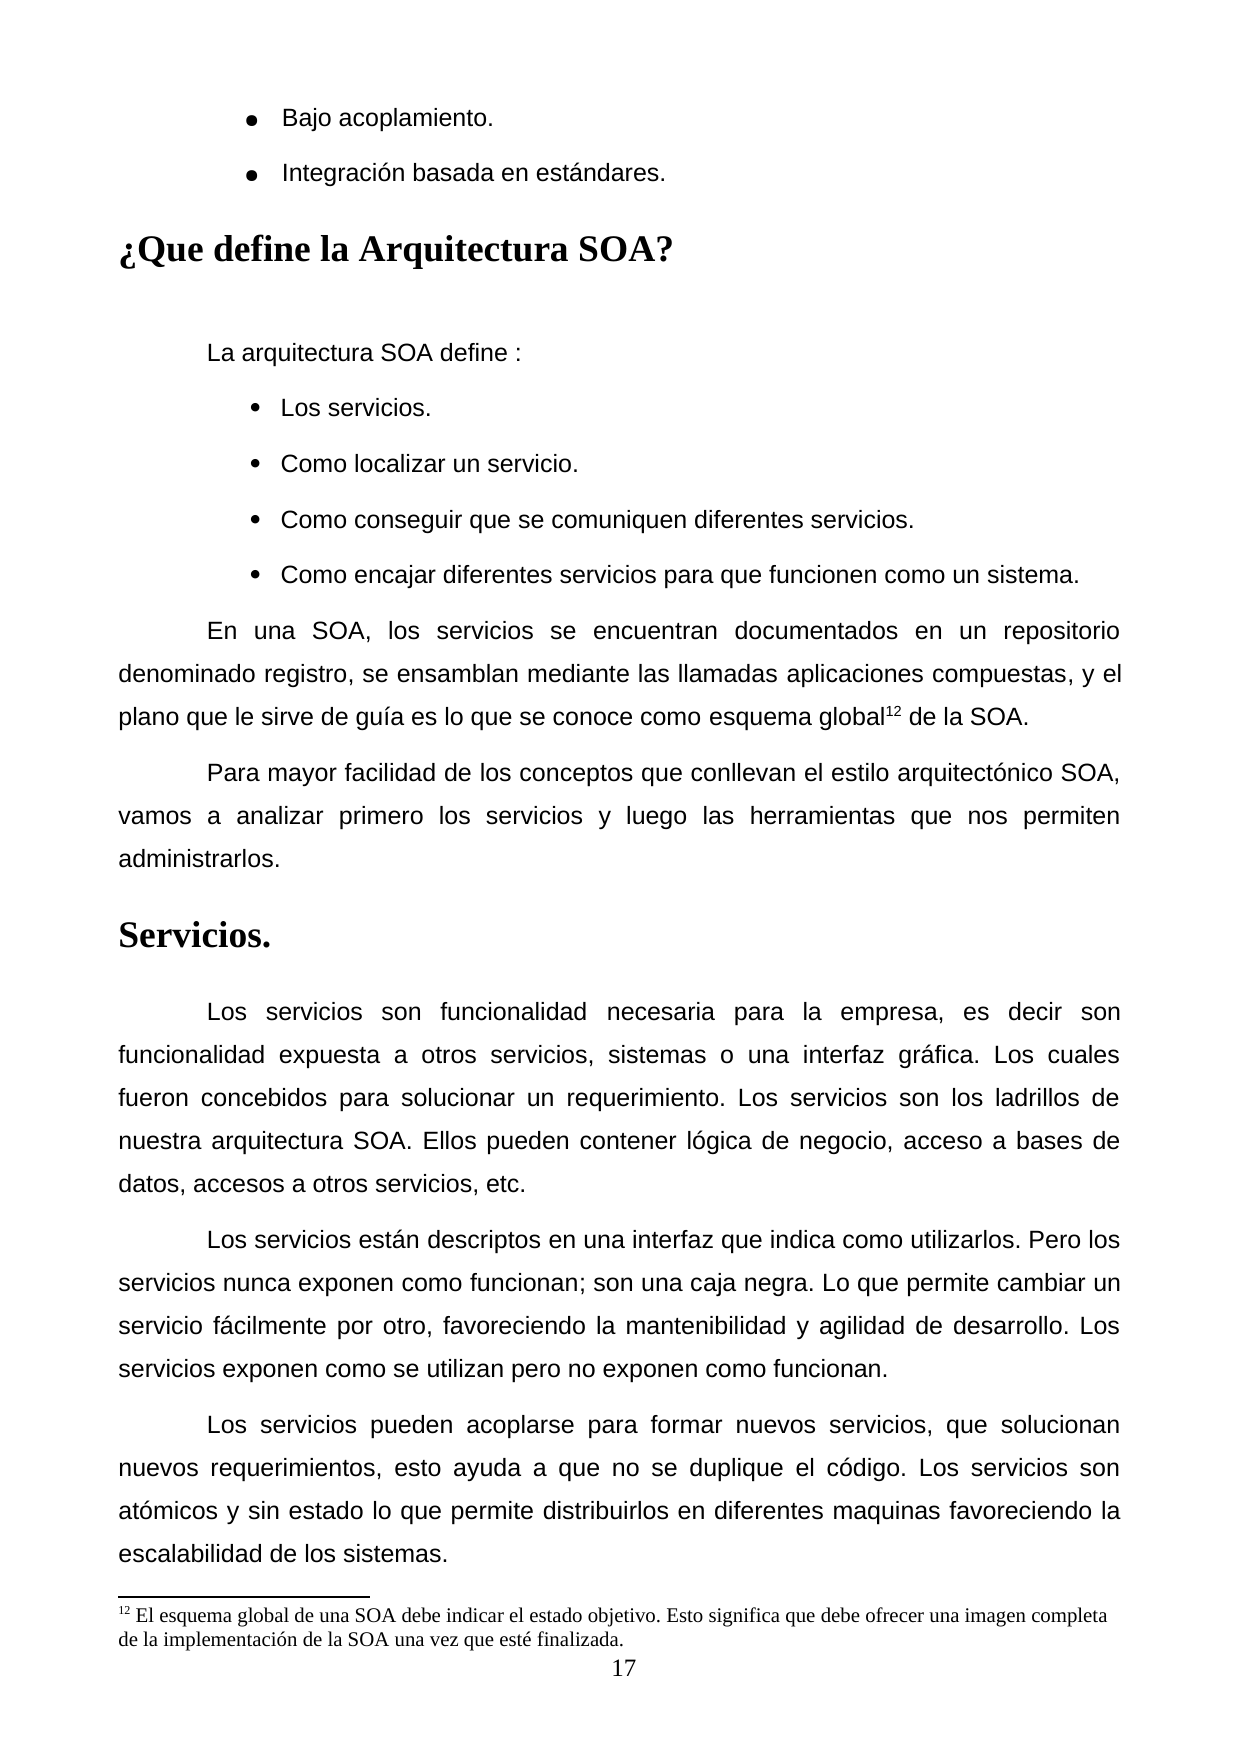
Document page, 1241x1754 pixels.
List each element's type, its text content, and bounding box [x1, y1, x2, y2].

subtitle Servicios. [118, 912, 1122, 956]
list Como encajar diferentes servicios para que funcionen como un sistema. [162, 560, 1122, 589]
text El esquema global de una SOA debe indicar el estado objetivo. Esto significa que debe ofrecer una imagen completa de la implementación de la SOA una vez que esté finalizada. [118, 1603, 1122, 1651]
subtitle ¿Que define la Arquitectura SOA? [118, 226, 1122, 269]
text Los servicios están descriptos en una interfaz que indica como utilizarlos. Pero los servicios nunca exponen como funcionan; son una caja negra. Lo que permite cambiar un servicio fácilmente por otro, favoreciendo la mantenibilidad y agilidad de desarrollo. Los servicios exponen como se utilizan pero no exponen como funcionan. [118, 1225, 1122, 1383]
text Los servicios pueden acoplarse para formar nuevos servicios, que solucionan nuevos requerimientos, esto ayuda a que no se duplique el código. Los servicios son atómicos y sin estado lo que permite distribuirlos en diferentes maquinas favoreciendo la escalabilidad de los sistemas. [118, 1410, 1122, 1568]
list Los servicios. [162, 393, 1122, 422]
text La arquitectura SOA define : [118, 338, 1122, 366]
text Para mayor facilidad de los conceptos que conllevan el estilo arquitectónico SOA, vamos a analizar primero los servicios y luego las herramientas que nos permiten administrarlos. [118, 758, 1122, 873]
text En una SOA, los servicios se encuentran documentados en un repositorio denominado registro, se ensamblan mediante las llamadas aplicaciones compuestas, y el plano que le sirve de guía es lo que se conoce como esquema global de la SOA. [118, 616, 1122, 731]
list Como conseguir que se comuniquen diferentes servicios. [162, 505, 1122, 533]
text Los servicios son funcionalidad necesaria para la empresa, es decir son funcionalidad expuesta a otros servicios, sistemas o una interfaz gráfica. Los cuales fueron concebidos para solucionar un requerimiento. Los servicios son los ladrillos de nuestra arquitectura SOA. Ellos pueden contener lógica de negocio, acceso a bases de datos, accesos a otros servicios, etc. [118, 997, 1122, 1198]
list Integración basada en estándares. [156, 158, 1122, 187]
list Bajo acoplamiento. [156, 103, 1122, 131]
list Como localizar un servicio. [162, 449, 1122, 478]
